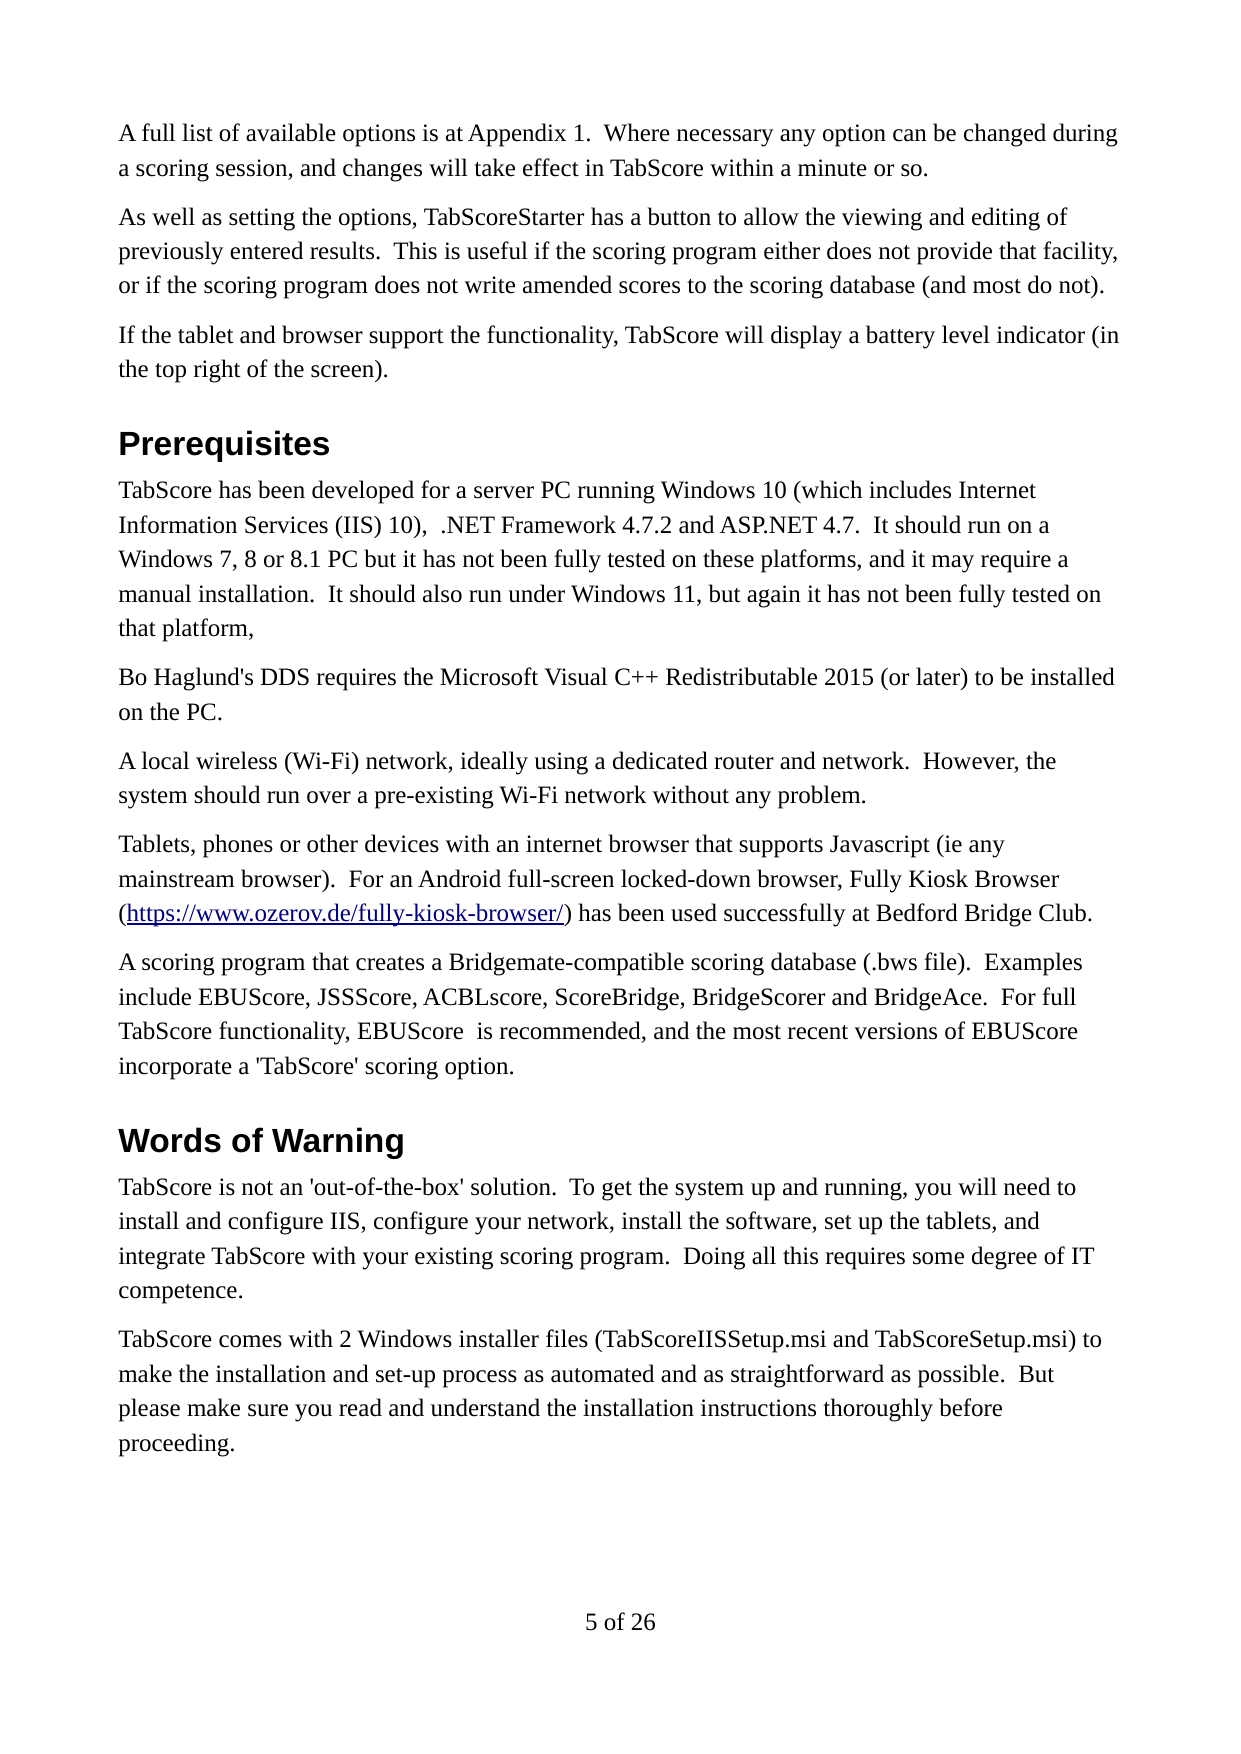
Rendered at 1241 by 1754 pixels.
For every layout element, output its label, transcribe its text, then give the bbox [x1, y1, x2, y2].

text Bo Haglund's DDS requires the Microsoft Visual C++ Redistributable 2015 (or later) to be installed on the PC. [118, 662, 1122, 725]
text A local wireless (Wi-Fi) network, ideally using a dedicated router and network. However, the system should run over a pre-existing Wi-Fi network without any problem. [118, 746, 1122, 809]
text A scoring program that creates a Bridgemate-compatible scoring database (.bws file). Examples include EBUScore, JSSScore, ACBLscore, ScoreBridge, BridgeScorer and BridgeAce. For full TabScore functionality, EBUScore is recommended, and the most recent versions of EBUScore incorporate a 'TabScore' scoring option. [118, 947, 1122, 1079]
text As well as setting the options, TabScoreStarter has a button to allow the viewing and editing of previously entered results. This is useful if the scoring program either does not provide that facility, or if the scoring program does not write amended scores to the scoring database (and most do not). [118, 202, 1122, 299]
text TabScore comes with 2 Windows installer files (TabScoreIISSetup.msi and TabScoreSetup.msi) to make the installation and set-up process as automated and as straightforward as possible. But please make sure you read and understand the installation instructions thoroughly before proceeding. [118, 1324, 1122, 1456]
text If the tablet and browser support the functionality, TabScore will display a battery level indicator (in the top right of the screen). [118, 320, 1122, 383]
text Tablets, phones or other devices with an internet browser that supports Javascript (ie any mainstream browser). For an Android full-screen locked-down browser, Fully Kiosk Browser (https://www.ozerov.de/fully-kiosk-browser/) has been used successfully at Bedford Bridge Club. [118, 829, 1122, 927]
subtitle Words of Warning [118, 1121, 1122, 1159]
subtitle Prerequisites [118, 424, 1122, 463]
text TabScore has been developed for a server PC running Windows 10 (which includes Internet Information Services (IIS) 10), .NET Framework 4.7.2 and ASP.NET 4.7. It should run on a Windows 7, 8 or 8.1 PC but it has not been fully tested on these platforms, and it may require a manual installation. It should also run under Windows 11, but again it has not been fully tested on that platform, [118, 475, 1122, 642]
text A full list of available options is at Appendix 1. Where necessary any option can be changed during a scoring session, and changes will take effect in TabScore within a minute or so. [118, 118, 1122, 181]
text TabScore is not an 'out-of-the-box' solution. To get the system up and running, you will need to install and configure IIS, configure your network, install the software, set up the tablets, and integrate TabScore with your existing scoring program. Doing all this requires some degree of IT competence. [118, 1172, 1122, 1304]
